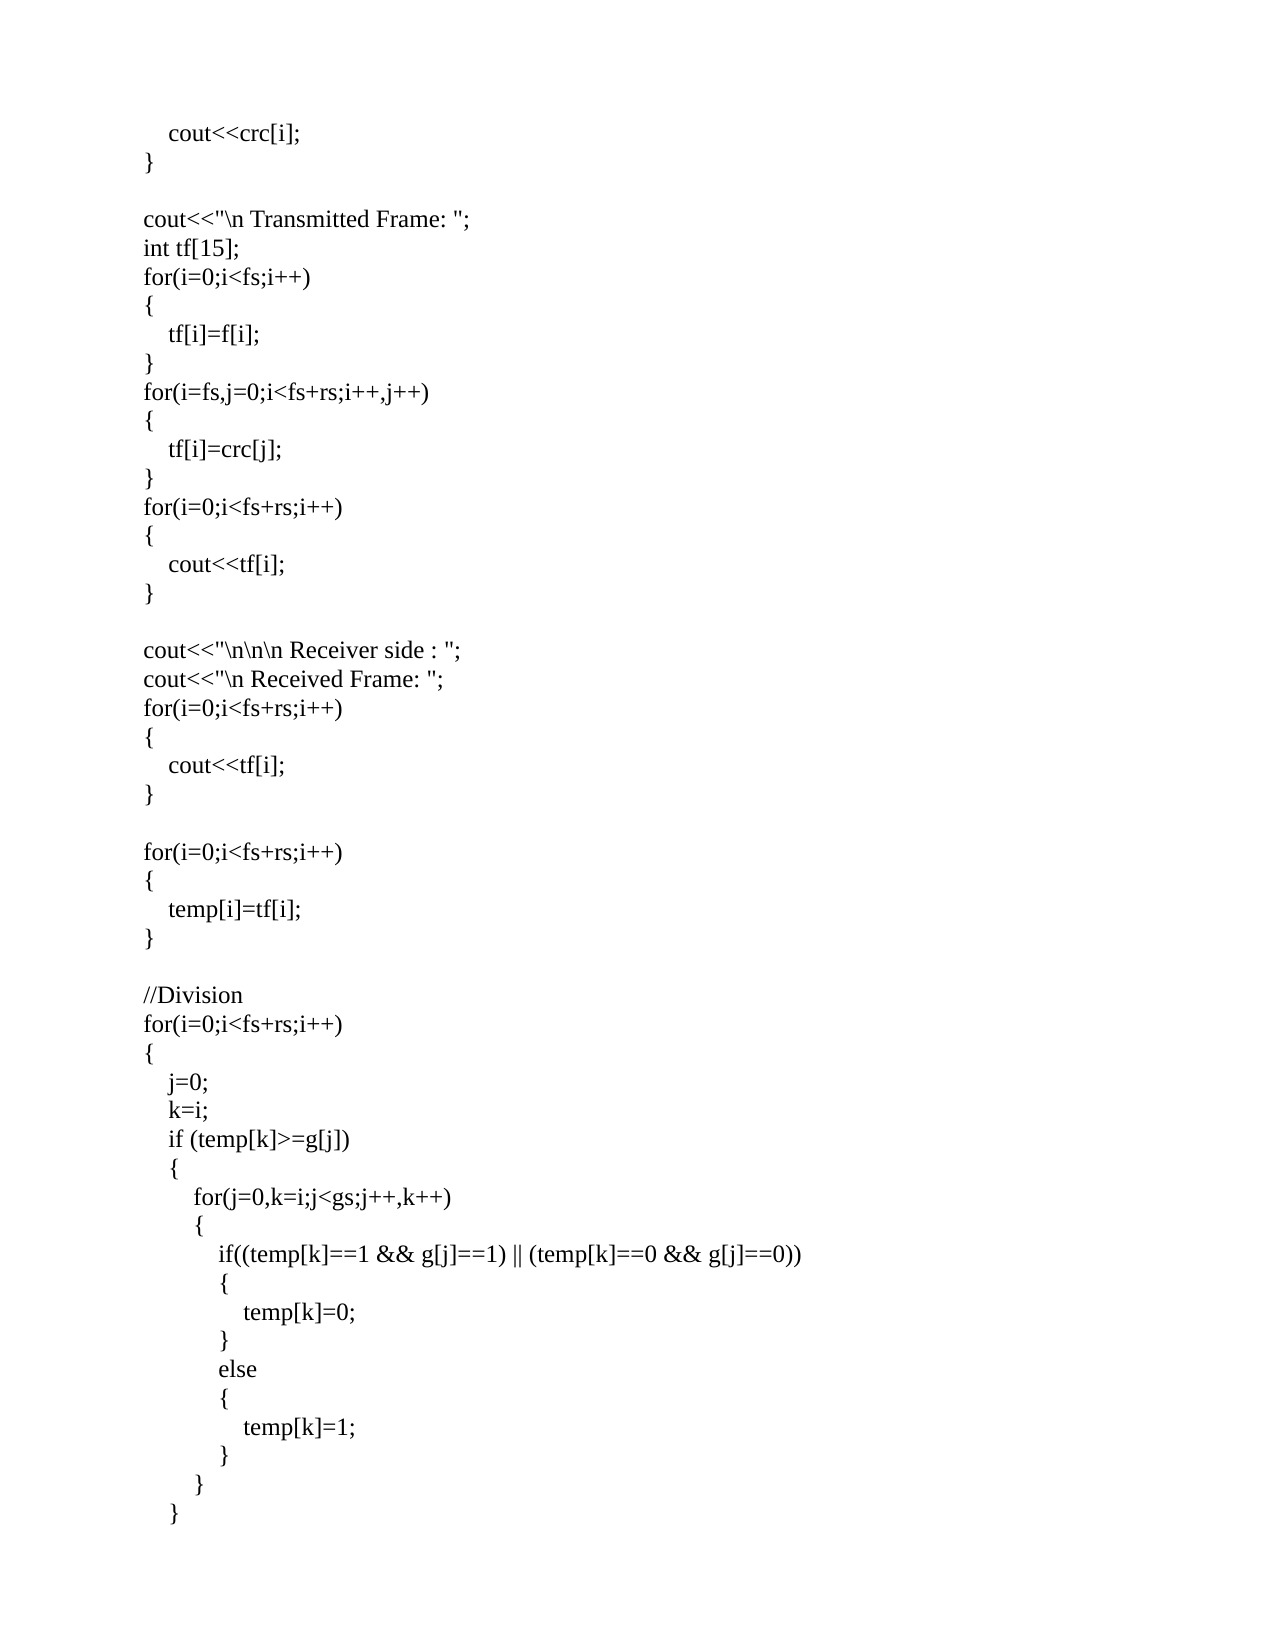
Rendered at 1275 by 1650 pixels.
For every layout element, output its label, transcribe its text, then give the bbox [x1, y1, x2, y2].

text for(i=fs,j=0;i<fs+rs;i++,j++) [118, 377, 1157, 406]
text j=0; [118, 1067, 1157, 1096]
text } [118, 1469, 1157, 1498]
text { [118, 1211, 1157, 1239]
text cout<<"\n Received Frame: "; [118, 664, 1157, 693]
text temp[i]=tf[i]; [118, 894, 1157, 923]
text { [118, 866, 1157, 894]
text tf[i]=f[i]; [118, 319, 1157, 348]
text for(i=0;i<fs+rs;i++) [118, 492, 1157, 521]
text for(i=0;i<fs;i++) [118, 262, 1157, 291]
text k=i; [118, 1096, 1157, 1124]
text } [118, 348, 1157, 377]
text cout<<crc[i]; [118, 118, 1157, 147]
text } [118, 923, 1157, 952]
text { [118, 406, 1157, 434]
text else [118, 1354, 1157, 1383]
text cout<<"\n Transmitted Frame: "; [118, 204, 1157, 233]
text } [118, 463, 1157, 492]
text { [118, 1153, 1157, 1182]
text tf[i]=crc[j]; [118, 434, 1157, 463]
text } [118, 779, 1157, 808]
text } [118, 1326, 1157, 1354]
text cout<<"\n\n\n Receiver side : "; [118, 636, 1157, 664]
text if((temp[k]==1 && g[j]==1) || (temp[k]==0 && g[j]==0)) [118, 1239, 1157, 1268]
text for(i=0;i<fs+rs;i++) [118, 693, 1157, 722]
text cout<<tf[i]; [118, 549, 1157, 578]
text for(i=0;i<fs+rs;i++) [118, 1009, 1157, 1038]
text int tf[15]; [118, 233, 1157, 262]
text temp[k]=0; [118, 1297, 1157, 1326]
text } [118, 578, 1157, 607]
text //Division [118, 981, 1157, 1009]
text } [118, 147, 1157, 176]
text { [118, 291, 1157, 319]
text } [118, 1441, 1157, 1469]
text if (temp[k]>=g[j]) [118, 1124, 1157, 1153]
text } [118, 1498, 1157, 1527]
text { [118, 722, 1157, 751]
text temp[k]=1; [118, 1412, 1157, 1441]
text { [118, 1038, 1157, 1067]
text cout<<tf[i]; [118, 751, 1157, 779]
text for(i=0;i<fs+rs;i++) [118, 837, 1157, 866]
text { [118, 1268, 1157, 1297]
text { [118, 521, 1157, 549]
text for(j=0,k=i;j<gs;j++,k++) [118, 1182, 1157, 1211]
text { [118, 1383, 1157, 1412]
